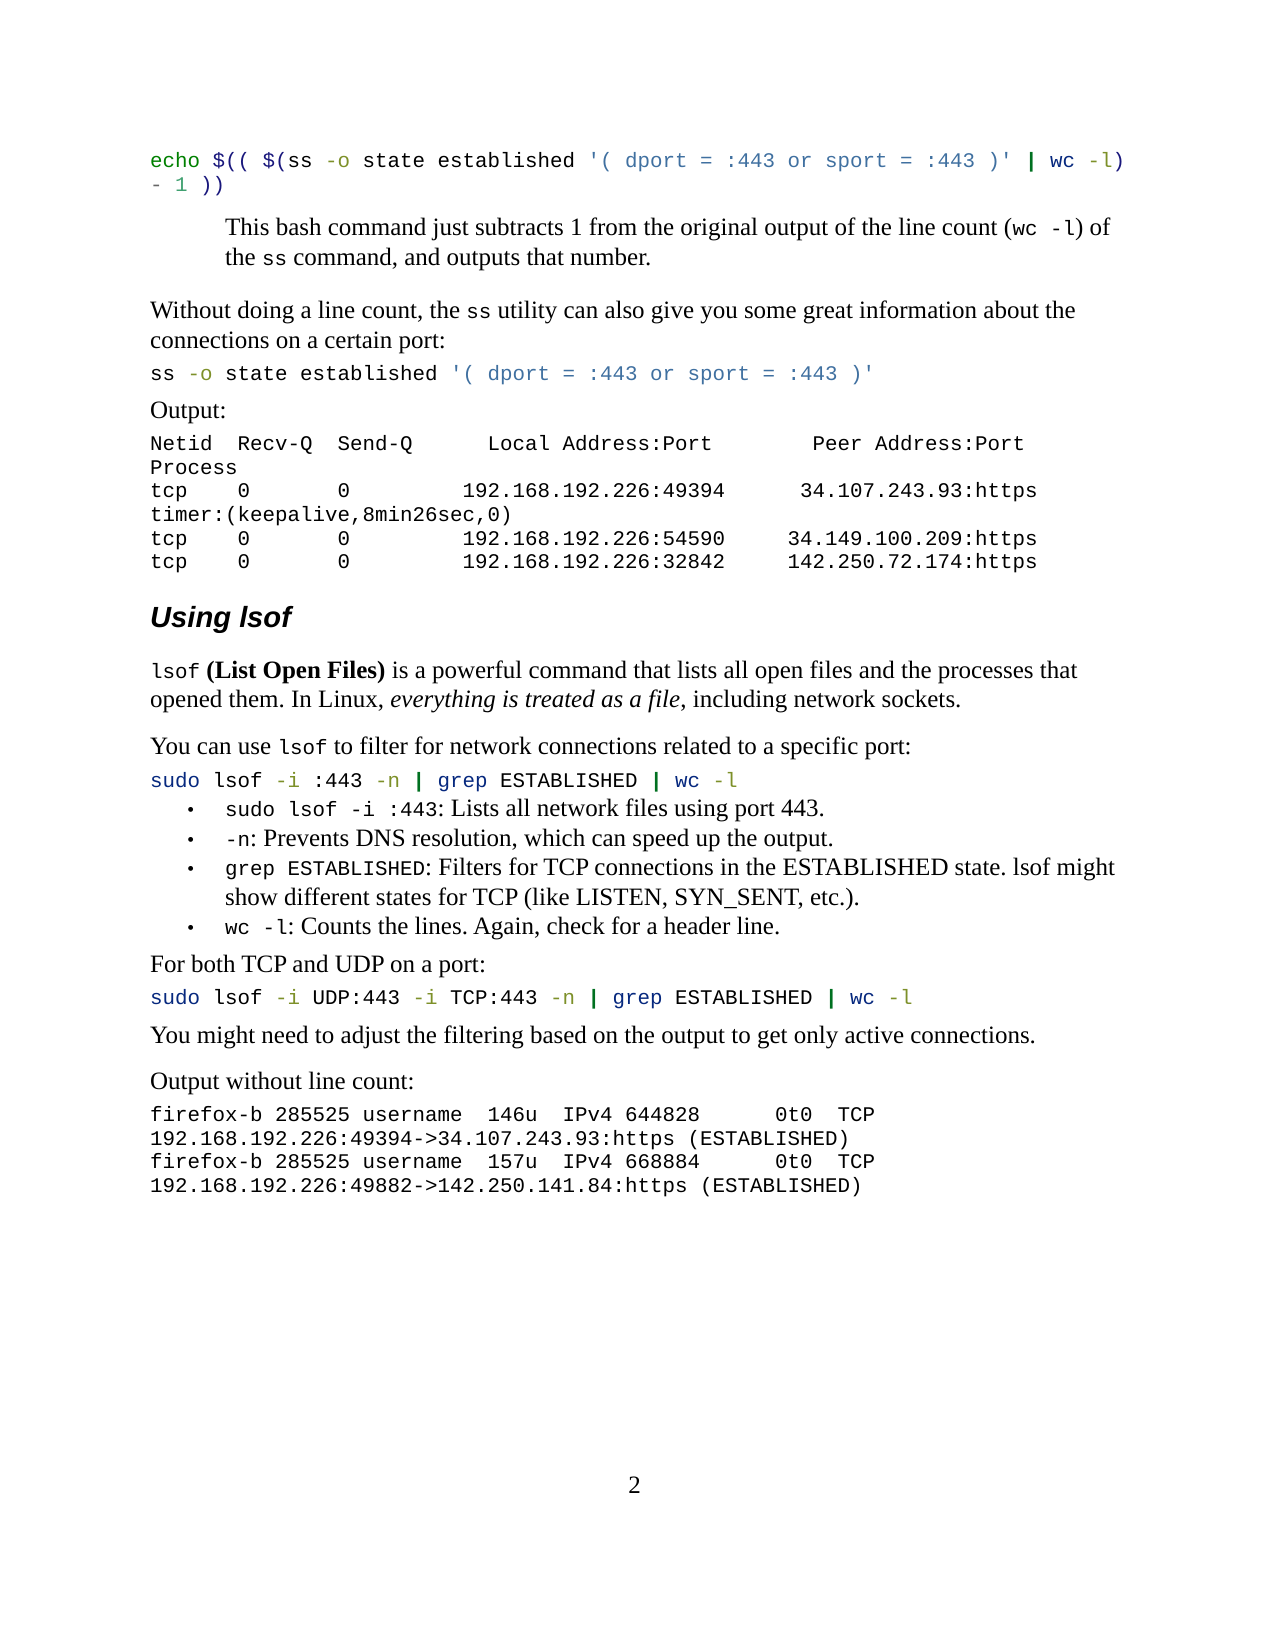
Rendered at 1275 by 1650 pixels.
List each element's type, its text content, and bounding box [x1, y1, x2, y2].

text sudo lsof -i :443 -n | grep ESTABLISHED | wc -l [150, 770, 1125, 793]
list grep ESTABLISHED: Filters for TCP connections in the ESTABLISHED state. lsof might show different states for TCP (like LISTEN, SYN_SENT, etc.). [187, 852, 1125, 911]
text Output without line count: [150, 1066, 1125, 1095]
subtitle Using lsof [150, 600, 1125, 633]
text ss -o state established '( dport = :443 or sport = :443 )' [150, 363, 1125, 386]
text For both TCP and UDP on a port: [150, 949, 1125, 978]
text lsof (List Open Files) is a powerful command that lists all open files and the processes that opened them. In Linux, everything is treated as a file, including network sockets. [150, 655, 1125, 713]
text Netid Recv-Q Send-Q Local Address:Port Peer Address:Port Process [150, 433, 1125, 480]
list sudo lsof -i :443: Lists all network files using port 443. [187, 793, 1125, 823]
text Output: [150, 395, 1125, 424]
text firefox-b 285525 username 157u IPv4 668884 0t0 TCP 192.168.192.226:49882->142.250.141.84:https (ESTABLISHED) [150, 1151, 1125, 1199]
text firefox-b 285525 username 146u IPv4 644828 0t0 TCP 192.168.192.226:49394->34.107.243.93:https (ESTABLISHED) [150, 1104, 1125, 1151]
list -n: Prevents DNS resolution, which can speed up the output. [187, 823, 1125, 852]
text tcp 0 0 192.168.192.226:49394 34.107.243.93:https timer:(keepalive,8min26sec,0) [150, 480, 1125, 528]
text This bash command just subtracts 1 from the original output of the line count (wc -l) of the ss command, and outputs that number. [225, 212, 1125, 271]
text You might need to adjust the filtering based on the output to get only active connections. [150, 1020, 1125, 1048]
text tcp 0 0 192.168.192.226:32842 142.250.72.174:https [150, 551, 1125, 575]
text Without doing a line count, the ss utility can also give you some great information about the connections on a certain port: [150, 295, 1125, 354]
text echo $(( $(ss -o state established '( dport = :443 or sport = :443 )' | wc -l) - 1 )) [150, 150, 1125, 197]
text tcp 0 0 192.168.192.226:54590 34.149.100.209:https [150, 528, 1125, 551]
list wc -l: Counts the lines. Again, check for a header line. [187, 911, 1125, 940]
text sudo lsof -i UDP:443 -i TCP:443 -n | grep ESTABLISHED | wc -l [150, 987, 1125, 1011]
text You can use lsof to filter for network connections related to a specific port: [150, 731, 1125, 761]
